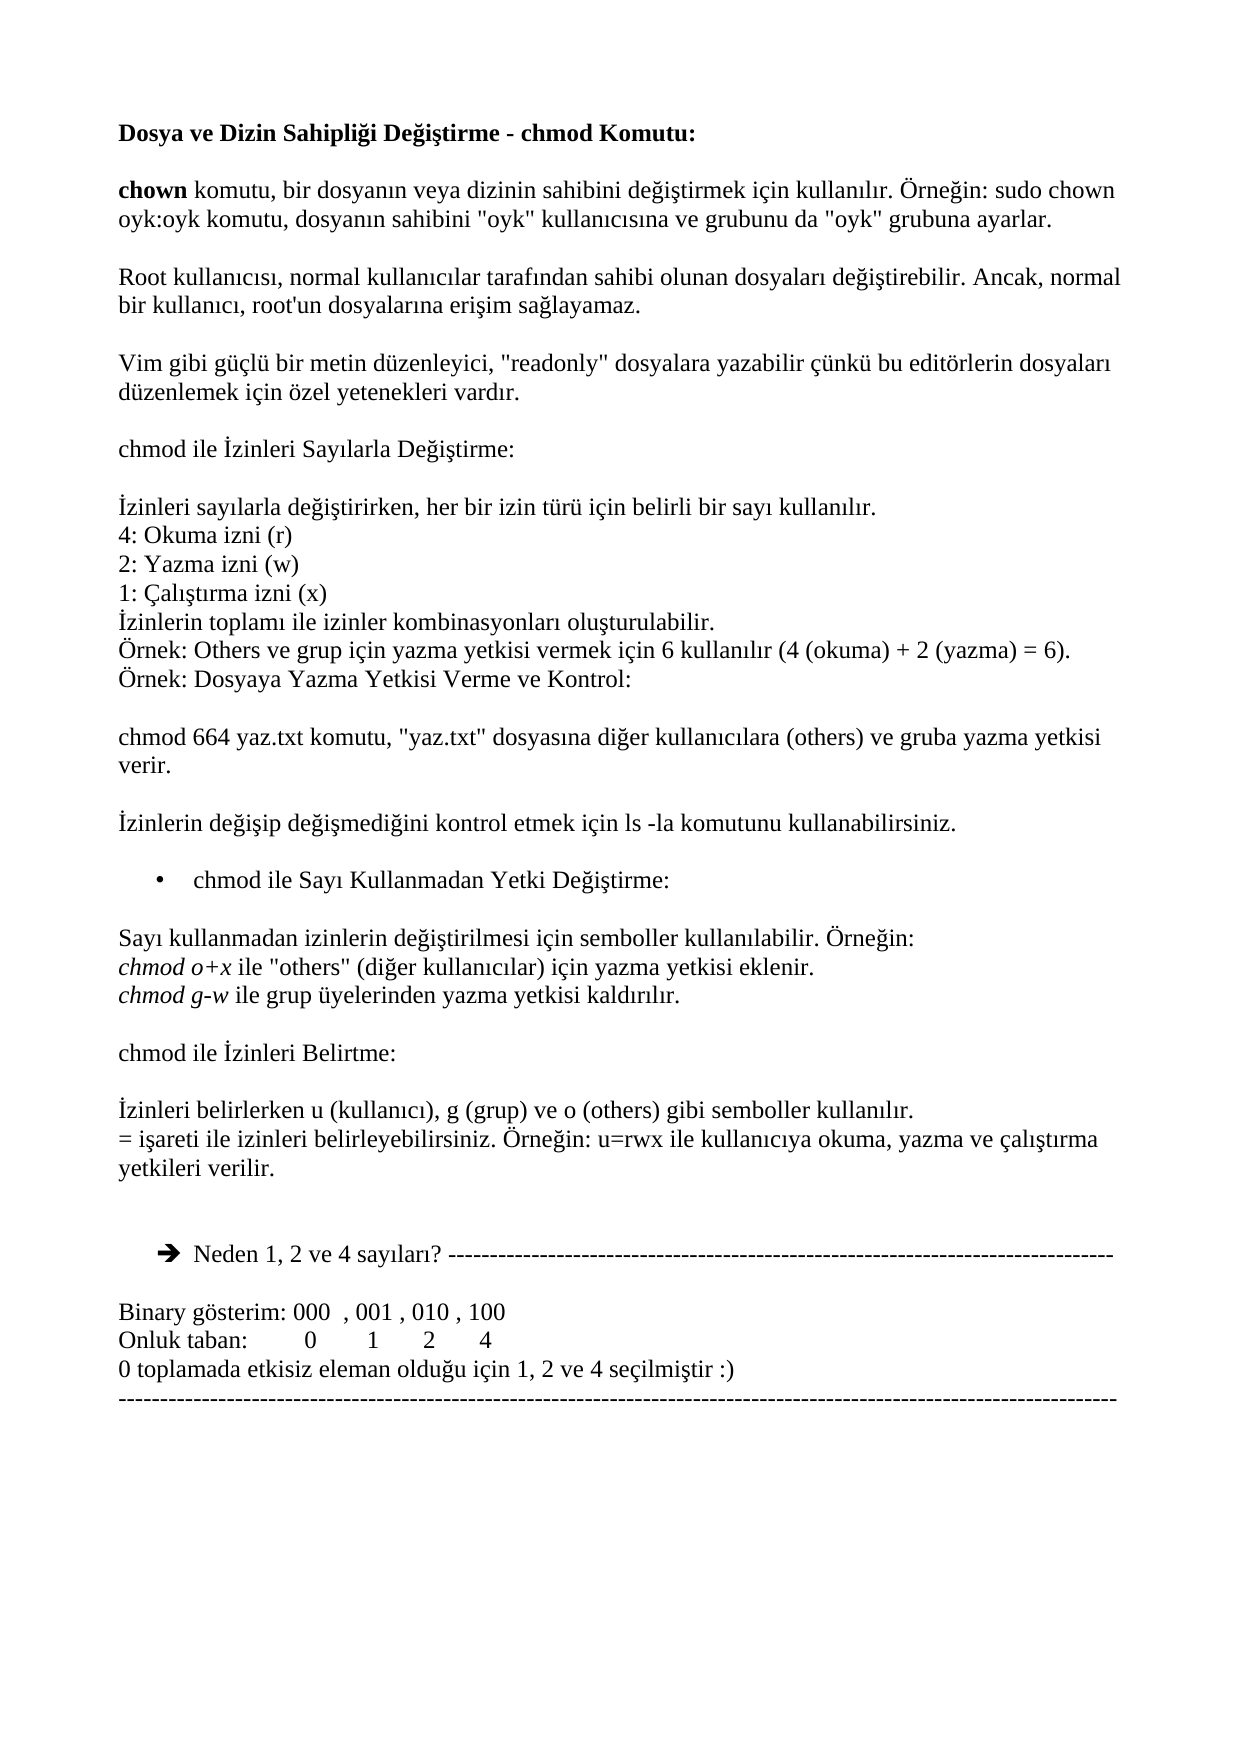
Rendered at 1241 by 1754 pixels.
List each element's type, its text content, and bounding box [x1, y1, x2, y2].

text İzinlerin değişip değişmediğini kontrol etmek için ls -la komutunu kullanabilirsiniz. [118, 808, 1122, 837]
text Root kullanıcısı, normal kullanıcılar tarafından sahibi olunan dosyaları değiştirebilir. Ancak, normal bir kullanıcı, root'un dosyalarına erişim sağlayamaz. [118, 262, 1122, 319]
text chmod o+x ile "others" (diğer kullanıcılar) için yazma yetkisi eklenir. [118, 952, 1122, 981]
text Sayı kullanmadan izinlerin değiştirilmesi için semboller kullanılabilir. Örneğin: [118, 923, 1122, 952]
text Binary gösterim: 000 , 001 , 010 , 100 [118, 1297, 1122, 1326]
text chmod 664 yaz.txt komutu, "yaz.txt" dosyasına diğer kullanıcılara (others) ve gruba yazma yetkisi verir. [118, 722, 1122, 779]
text Onluk taban: 0 1 2 4 [118, 1326, 1122, 1354]
text 0 toplamada etkisiz eleman olduğu için 1, 2 ve 4 seçilmiştir :) [118, 1354, 1122, 1383]
text İzinleri sayılarla değiştirirken, her bir izin türü için belirli bir sayı kullanılır. [118, 492, 1122, 521]
text İzinleri belirlerken u (kullanıcı), g (grup) ve o (others) gibi semboller kullanılır. [118, 1096, 1122, 1124]
text Örnek: Dosyaya Yazma Yetkisi Verme ve Kontrol: [118, 664, 1122, 693]
text chmod ile İzinleri Belirtme: [118, 1038, 1122, 1067]
list chmod ile Sayı Kullanmadan Yetki Değiştirme: [156, 866, 1122, 894]
text 4: Okuma izni (r) [118, 521, 1122, 549]
text chmod ile İzinleri Sayılarla Değiştirme: [118, 434, 1122, 463]
text Dosya ve Dizin Sahipliği Değiştirme - chmod Komutu: [118, 118, 1122, 147]
text 1: Çalıştırma izni (x) [118, 578, 1122, 607]
text chown komutu, bir dosyanın veya dizinin sahibini değiştirmek için kullanılır. Örneğin: sudo chown oyk:oyk komutu, dosyanın sahibini "oyk" kullanıcısına ve grubunu da "oyk" grubuna ayarlar. [118, 176, 1122, 233]
text ------------------------------------------------------------------------------------------------------------------------ [118, 1383, 1122, 1412]
text Vim gibi güçlü bir metin düzenleyici, "readonly" dosyalara yazabilir çünkü bu editörlerin dosyaları düzenlemek için özel yetenekleri vardır. [118, 348, 1122, 406]
text = işareti ile izinleri belirleyebilirsiniz. Örneğin: u=rwx ile kullanıcıya okuma, yazma ve çalıştırma yetkileri verilir. [118, 1124, 1122, 1182]
text Örnek: Others ve grup için yazma yetkisi vermek için 6 kullanılır (4 (okuma) + 2 (yazma) = 6). [118, 636, 1122, 664]
text chmod g-w ile grup üyelerinden yazma yetkisi kaldırılır. [118, 981, 1122, 1009]
text İzinlerin toplamı ile izinler kombinasyonları oluşturulabilir. [118, 607, 1122, 636]
text 2: Yazma izni (w) [118, 549, 1122, 578]
list Neden 1, 2 ve 4 sayıları? -------------------------------------------------------------------------------- [156, 1239, 1122, 1268]
